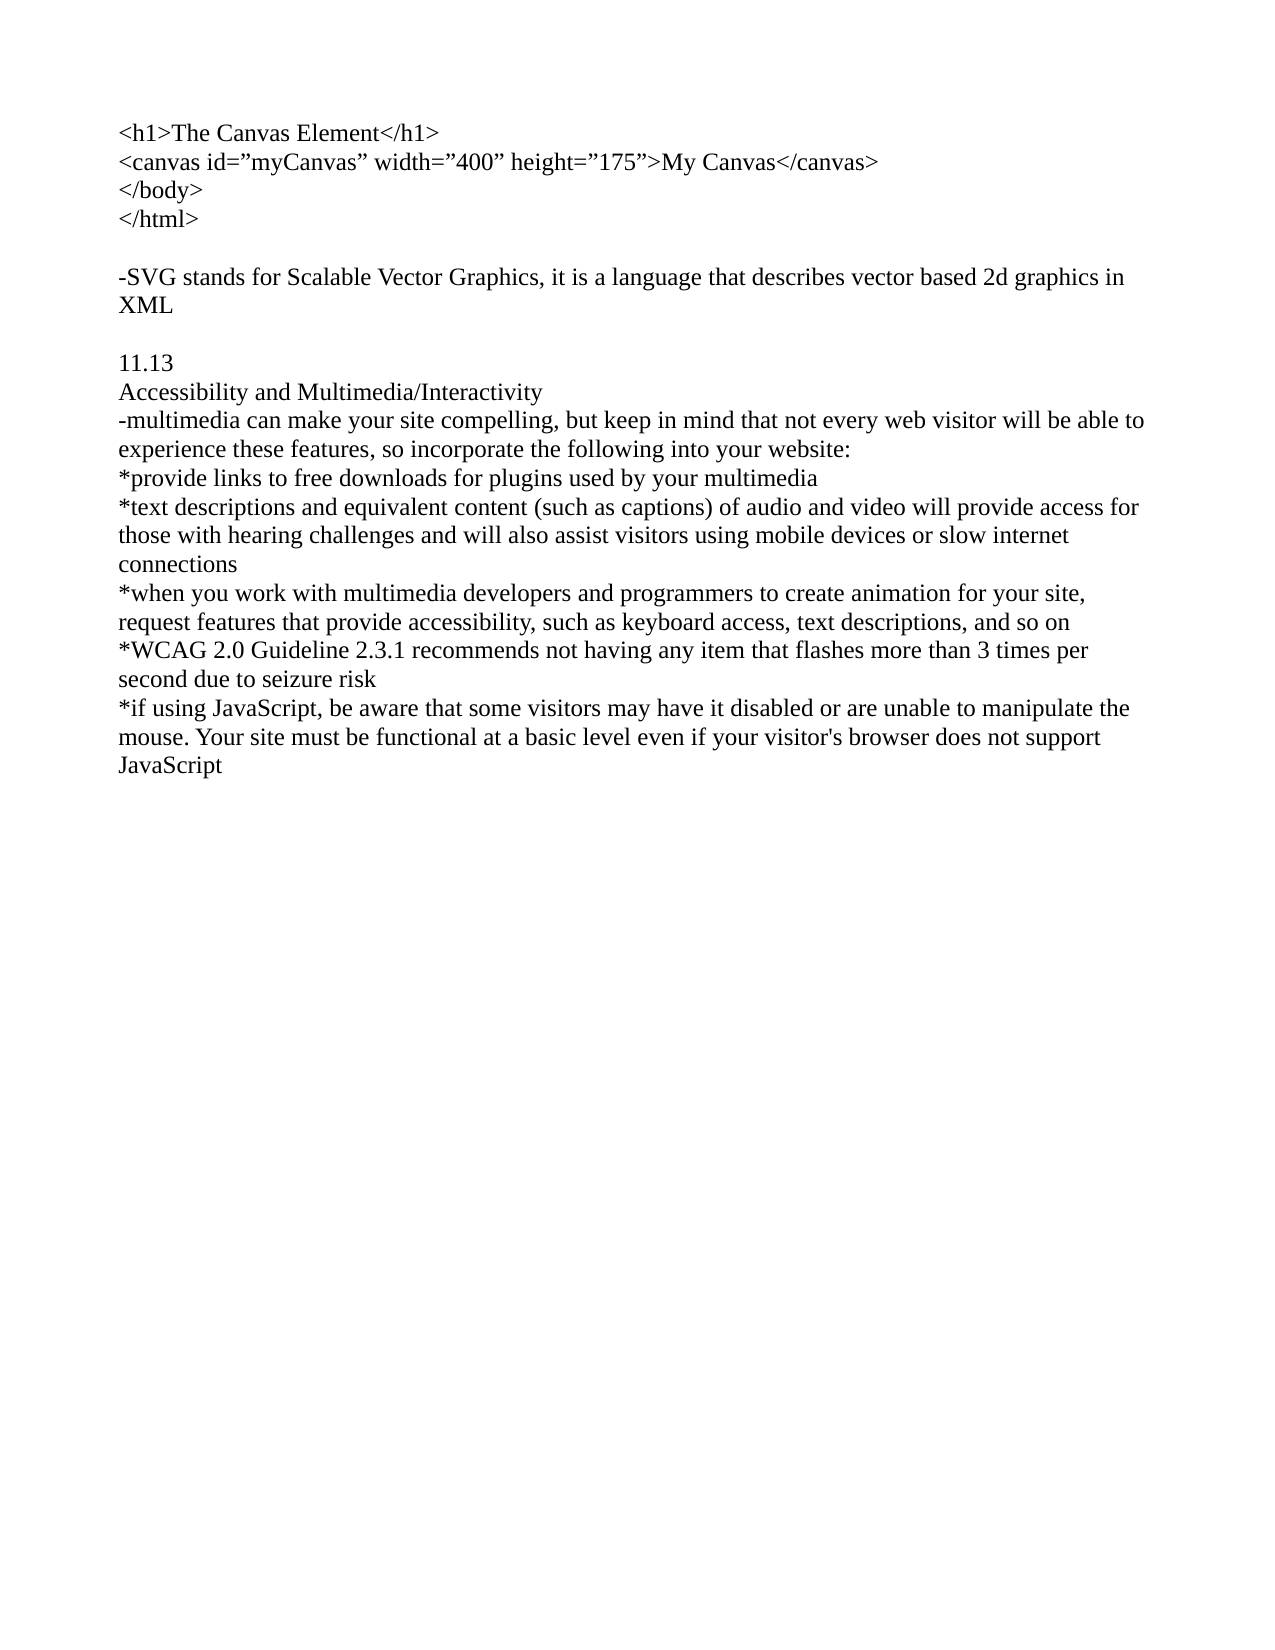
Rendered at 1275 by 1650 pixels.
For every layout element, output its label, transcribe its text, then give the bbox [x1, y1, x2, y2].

text *provide links to free downloads for plugins used by your multimedia [118, 463, 1157, 492]
text </html> [118, 204, 1157, 233]
text -SVG stands for Scalable Vector Graphics, it is a language that describes vector based 2d graphics in XML [118, 262, 1157, 319]
text <h1>The Canvas Element</h1> [118, 118, 1157, 147]
text *WCAG 2.0 Guideline 2.3.1 recommends not having any item that flashes more than 3 times per second due to seizure risk [118, 636, 1157, 693]
text -multimedia can make your site compelling, but keep in mind that not every web visitor will be able to experience these features, so incorporate the following into your website: [118, 406, 1157, 463]
text </body> [118, 176, 1157, 204]
text Accessibility and Multimedia/Interactivity [118, 377, 1157, 406]
text <canvas id=”myCanvas” width=”400” height=”175”>My Canvas</canvas> [118, 147, 1157, 176]
text *when you work with multimedia developers and programmers to create animation for your site, request features that provide accessibility, such as keyboard access, text descriptions, and so on [118, 578, 1157, 636]
text *if using JavaScript, be aware that some visitors may have it disabled or are unable to manipulate the mouse. Your site must be functional at a basic level even if your visitor's browser does not support JavaScript [118, 693, 1157, 779]
text 11.13 [118, 348, 1157, 377]
text *text descriptions and equivalent content (such as captions) of audio and video will provide access for those with hearing challenges and will also assist visitors using mobile devices or slow internet connections [118, 492, 1157, 578]
